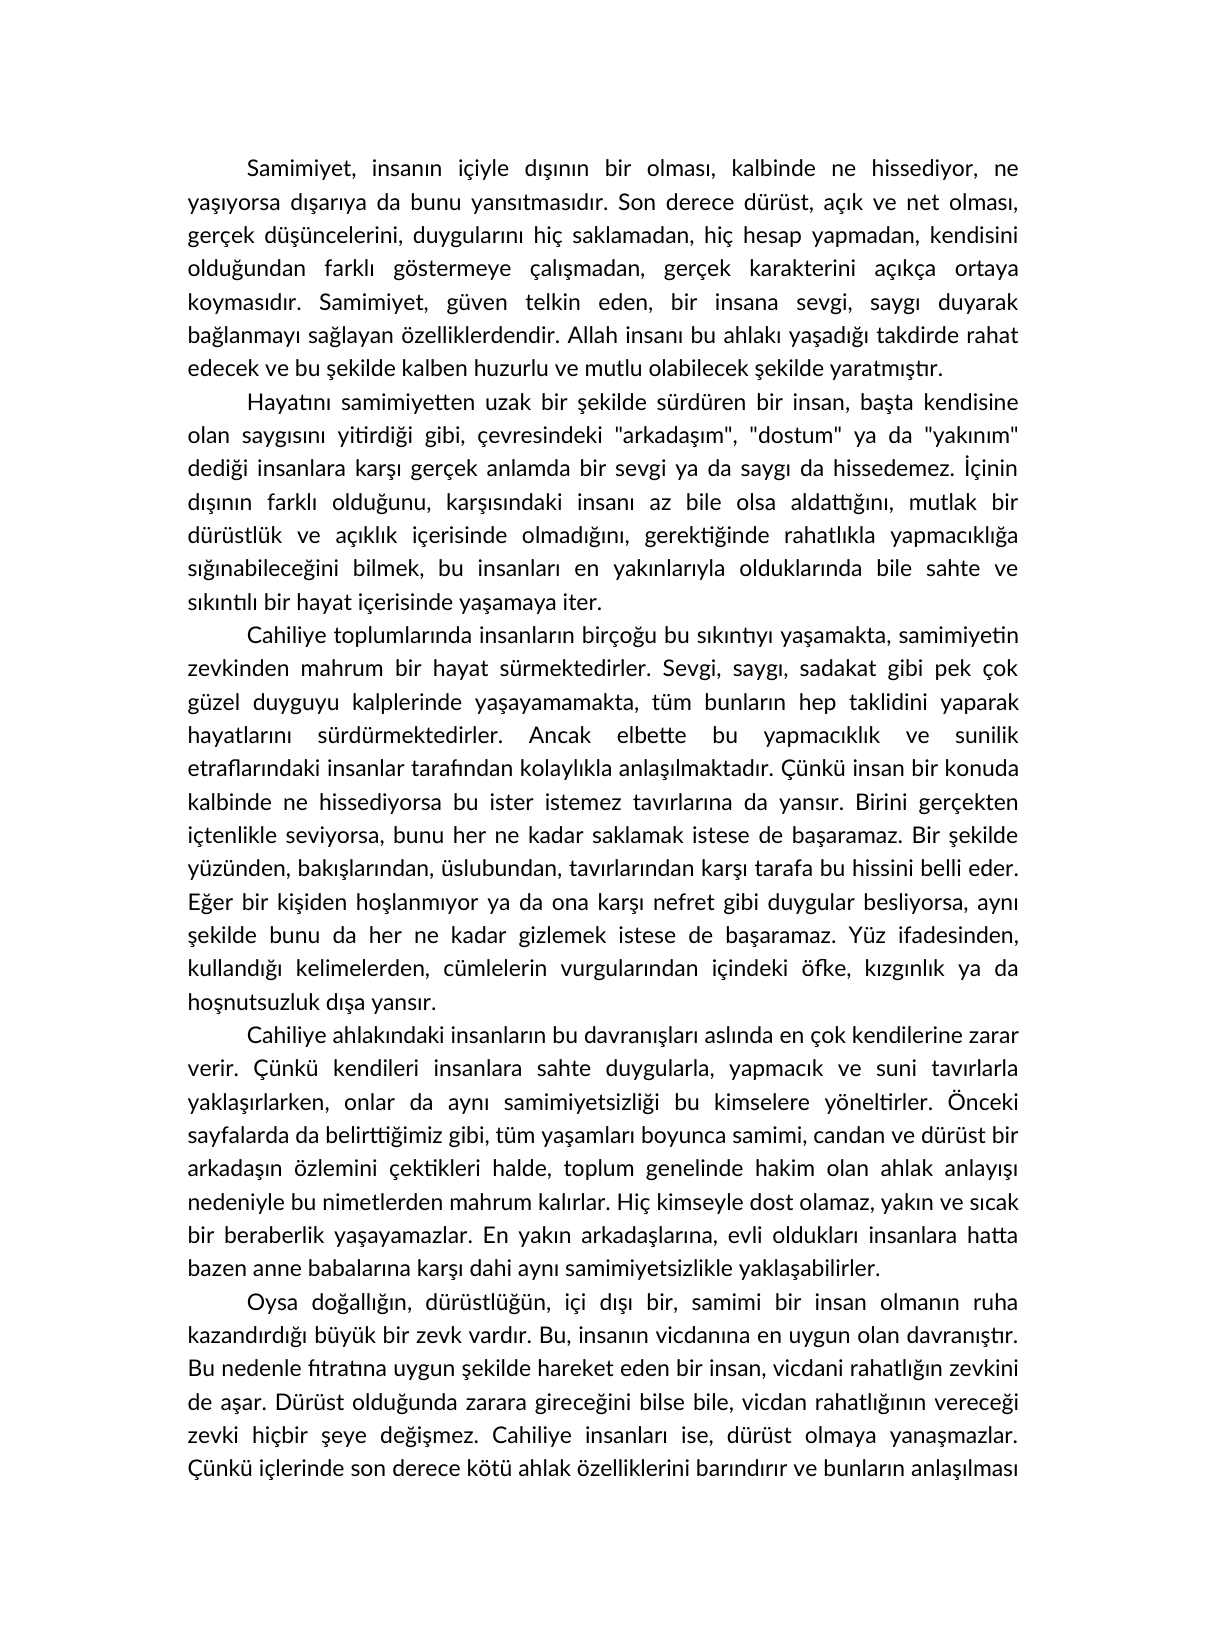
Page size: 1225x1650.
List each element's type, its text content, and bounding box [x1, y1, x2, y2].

text Hayatını samimiyetten uzak bir şekilde sürdüren bir insan, başta kendisine olan saygısını yitirdiği gibi, çevresindeki "arkadaşım", "dostum" ya da "yakınım" dediği insanlara karşı gerçek anlamda bir sevgi ya da saygı da hissedemez. İçinin dışının farklı olduğunu, karşısındaki insanı az bile olsa aldattığını, mutlak bir dürüstlük ve açıklık içerisinde olmadığını, gerektiğinde rahatlıkla yapmacıklığa sığınabileceğini bilmek, bu insanları en yakınlarıyla olduklarında bile sahte ve sıkıntılı bir hayat içerisinde yaşamaya iter. [187, 383, 1020, 617]
text Oysa doğallığın, dürüstlüğün, içi dışı bir, samimi bir insan olmanın ruha kazandırdığı büyük bir zevk vardır. Bu, insanın vicdanına en uygun olan davranıştır. Bu nedenle fıtratına uygun şekilde hareket eden bir insan, vicdani rahatlığın zevkini de aşar. Dürüst olduğunda zarara gireceğini bilse bile, vicdan rahatlığının vereceği zevki hiçbir şeye değişmez. Cahiliye insanları ise, dürüst olmaya yanaşmazlar. Çünkü içlerinde son derece kötü ahlak özelliklerini barındırır ve bunların anlaşılması [187, 1283, 1020, 1483]
text Cahiliye ahlakındaki insanların bu davranışları aslında en çok kendilerine zarar verir. Çünkü kendileri insanlara sahte duygularla, yapmacık ve suni tavırlarla yaklaşırlarken, onlar da aynı samimiyetsizliği bu kimselere yöneltirler. Önceki sayfalarda da belirttiğimiz gibi, tüm yaşamları boyunca samimi, candan ve dürüst bir arkadaşın özlemini çektikleri halde, toplum genelinde hakim olan ahlak anlayışı nedeniyle bu nimetlerden mahrum kalırlar. Hiç kimseyle dost olamaz, yakın ve sıcak bir beraberlik yaşayamazlar. En yakın arkadaşlarına, evli oldukları insanlara hatta bazen anne babalarına karşı dahi aynı samimiyetsizlikle yaklaşabilirler. [187, 1017, 1020, 1283]
text Cahiliye toplumlarında insanların birçoğu bu sıkıntıyı yaşamakta, samimiyetin zevkinden mahrum bir hayat sürmektedirler. Sevgi, saygı, sadakat gibi pek çok güzel duyguyu kalplerinde yaşayamamakta, tüm bunların hep taklidini yaparak hayatlarını sürdürmektedirler. Ancak elbette bu yapmacıklık ve sunilik etraflarındaki insanlar tarafından kolaylıkla anlaşılmaktadır. Çünkü insan bir konuda kalbinde ne hissediyorsa bu ister istemez tavırlarına da yansır. Birini gerçekten içtenlikle seviyorsa, bunu her ne kadar saklamak istese de başaramaz. Bir şekilde yüzünden, bakışlarından, üslubundan, tavırlarından karşı tarafa bu hissini belli eder. Eğer bir kişiden hoşlanmıyor ya da ona karşı nefret gibi duygular besliyorsa, aynı şekilde bunu da her ne kadar gizlemek istese de başaramaz. Yüz ifadesinden, kullandığı kelimelerden, cümlelerin vurgularından içindeki öfke, kızgınlık ya da hoşnutsuzluk dışa yansır. [187, 617, 1020, 1017]
text Samimiyet, insanın içiyle dışının bir olması, kalbinde ne hissediyor, ne yaşıyorsa dışarıya da bunu yansıtmasıdır. Son derece dürüst, açık ve net olması, gerçek düşüncelerini, duygularını hiç saklamadan, hiç hesap yapmadan, kendisini olduğundan farklı göstermeye çalışmadan, gerçek karakterini açıkça ortaya koymasıdır. Samimiyet, güven telkin eden, bir insana sevgi, saygı duyarak bağlanmayı sağlayan özelliklerdendir. Allah insanı bu ahlakı yaşadığı takdirde rahat edecek ve bu şekilde kalben huzurlu ve mutlu olabilecek şekilde yaratmıştır. [187, 150, 1020, 383]
